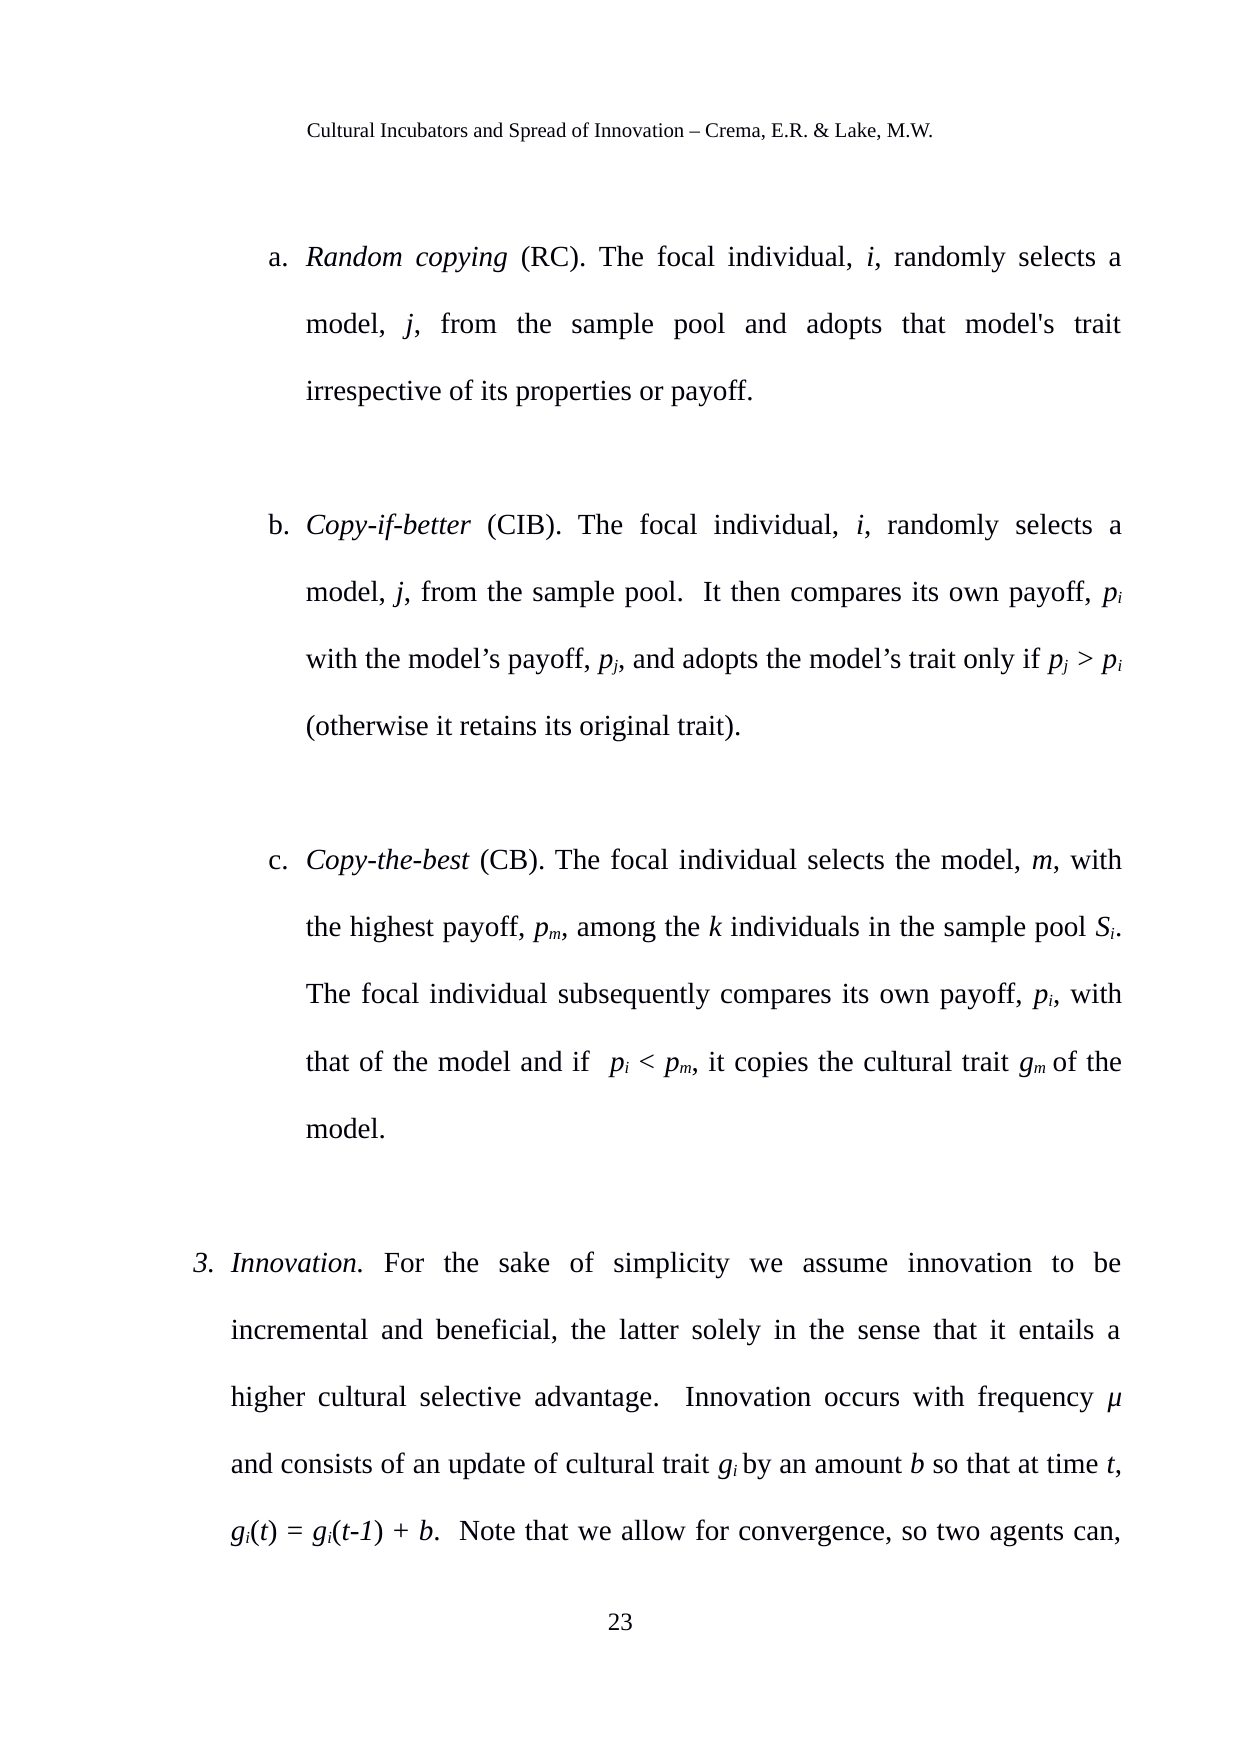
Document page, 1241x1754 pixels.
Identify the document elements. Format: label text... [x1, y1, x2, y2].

list Innovation. For the sake of simplicity we assume innovation to be incremental and beneficial, the latter solely in the sense that it entails a higher cultural selective advantage. Innovation occurs with frequency μ and consists of an update of cultural trait gi by an amount b so that at time t, gi(t) = gi(t-1) + b. Note that we allow for convergence, so two agents can, [193, 1245, 1122, 1547]
list Copy-if-better (CIB). The focal individual, i, randomly selects a model, j, from the sample pool. It then compares its own payoff, pi with the model’s payoff, pj, and adopts the model’s trait only if pj > pi (otherwise it retains its original trait). [268, 507, 1122, 742]
list Random copying (RC). The focal individual, i, randomly selects a model, j, from the sample pool and adopts that model's trait irrespective of its properties or payoff. [268, 239, 1122, 406]
list Copy-the-best (CB). The focal individual selects the model, m, with the highest payoff, pm, among the k individuals in the sample pool Si. The focal individual subsequently compares its own payoff, pi, with that of the model and if pi < pm, it copies the cultural trait gm of the model. [268, 842, 1122, 1144]
